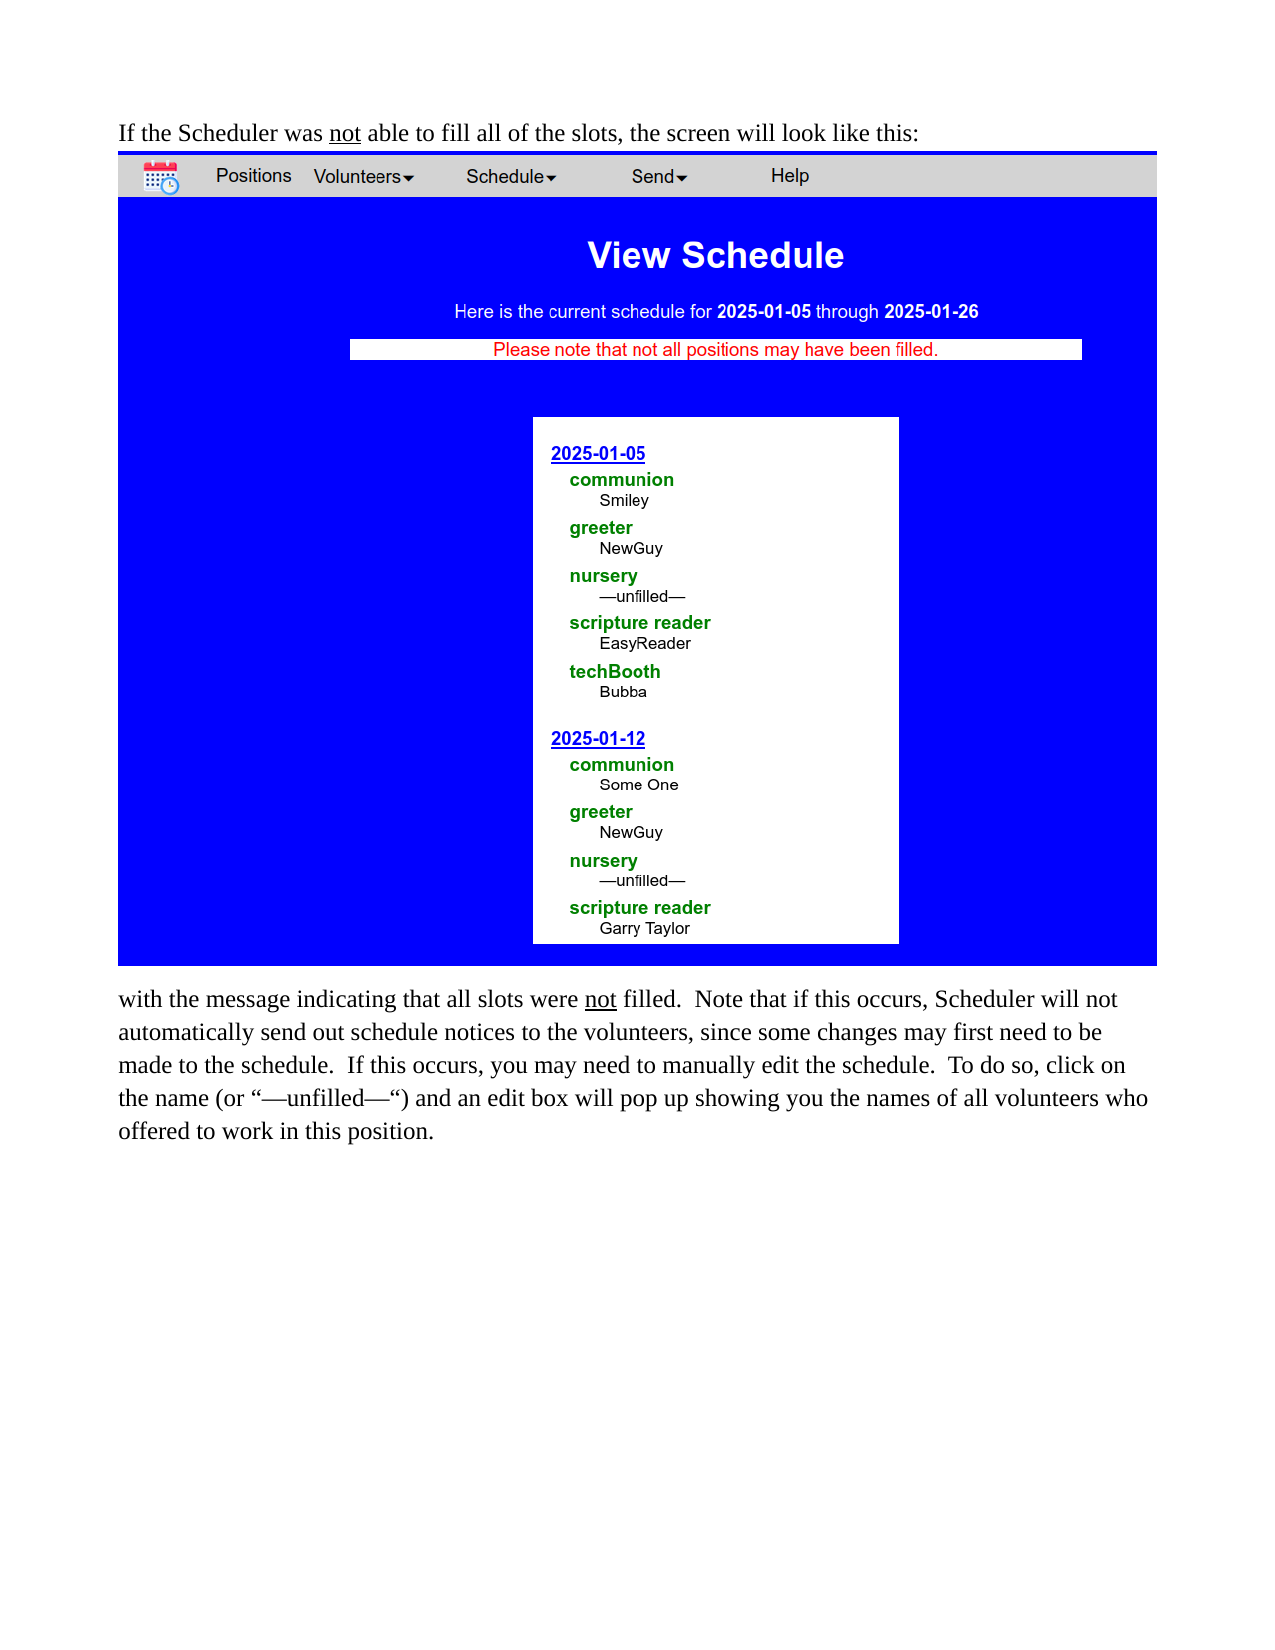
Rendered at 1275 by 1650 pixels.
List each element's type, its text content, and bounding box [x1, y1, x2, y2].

text If the Scheduler was not able to fill all of the slots, the screen will look like this: [118, 118, 1157, 151]
text with the message indicating that all slots were not filled. Note that if this occurs, Scheduler will not automatically send out schedule notices to the volunteers, since some changes may first need to be made to the schedule. If this occurs, you may need to manually edit the schedule. To do so, click on the name (or “—unfilled—“) and an edit box will pop up showing you the names of all volunteers who offered to work in this position. [118, 984, 1157, 1145]
picture [118, 151, 1157, 966]
